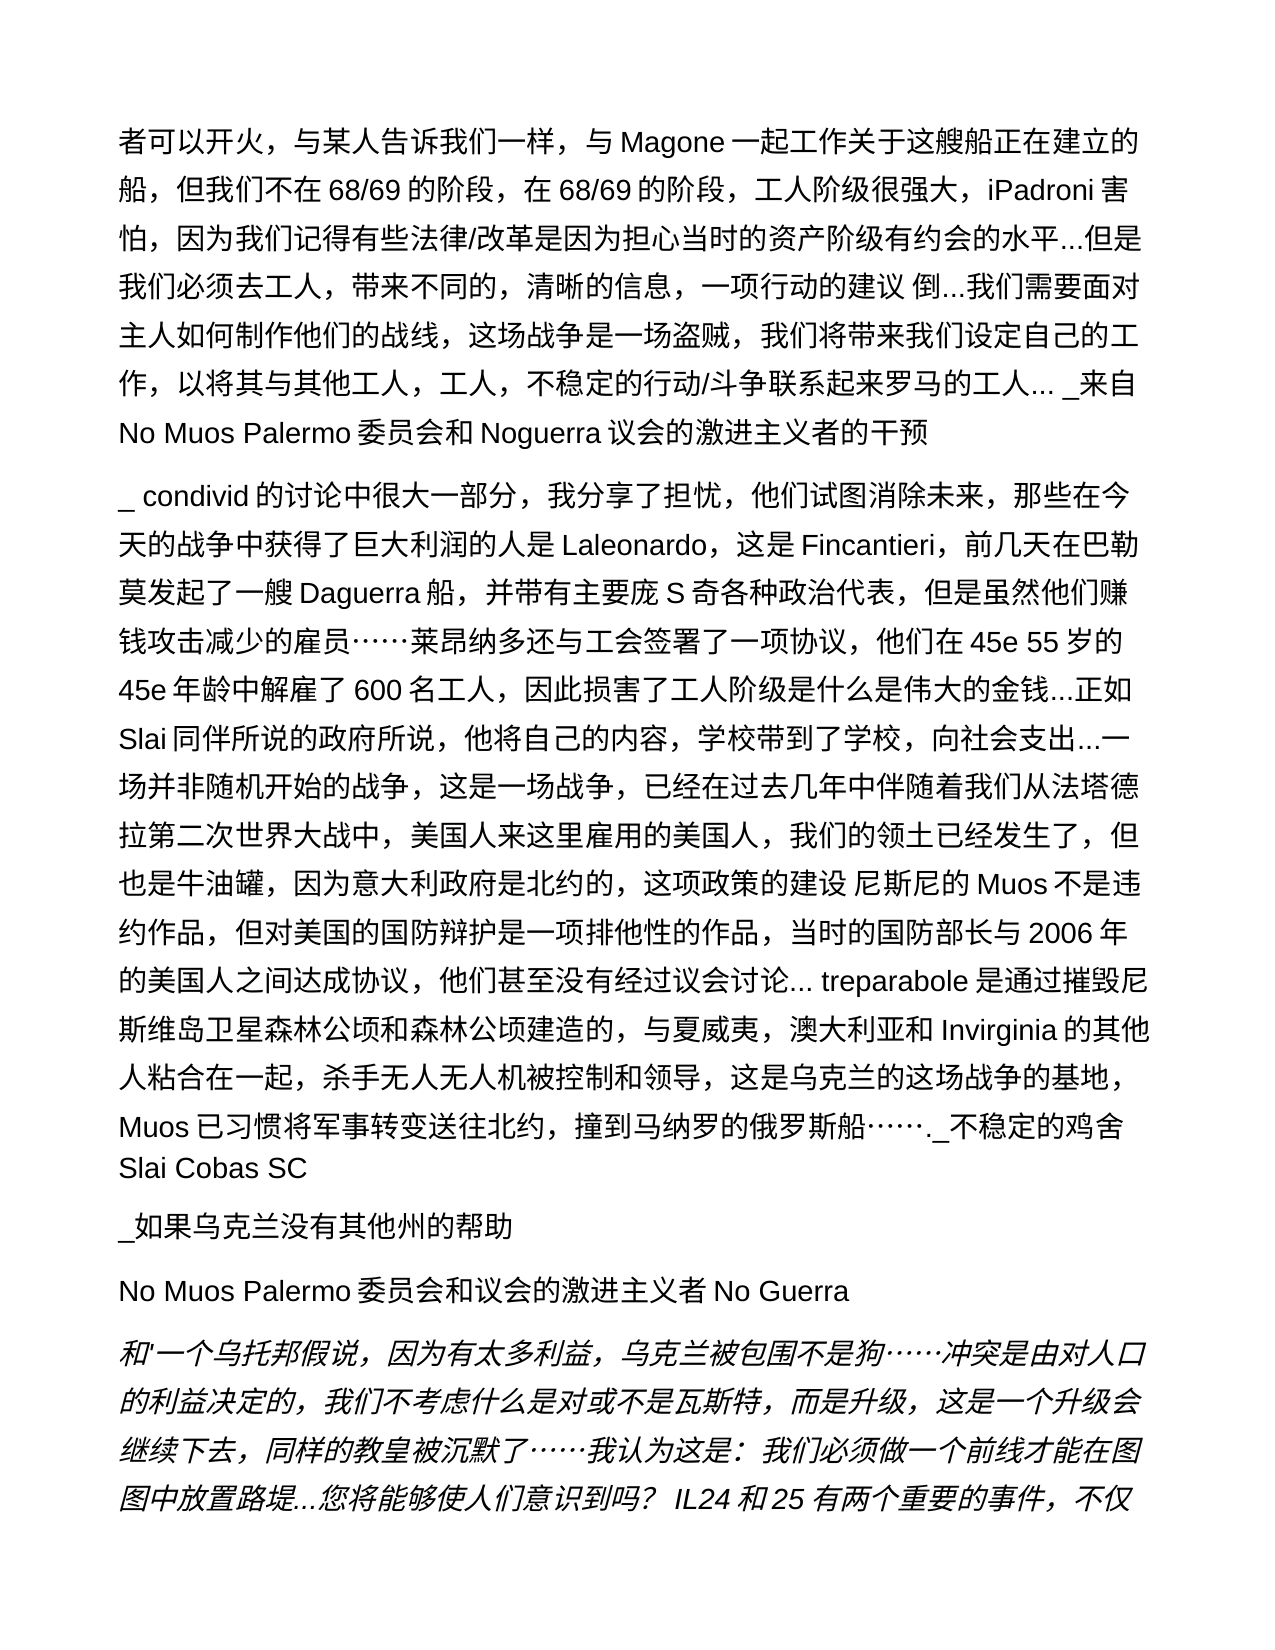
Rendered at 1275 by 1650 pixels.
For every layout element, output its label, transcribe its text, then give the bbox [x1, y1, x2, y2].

text _如果乌克兰没有其他州的帮助 [118, 1204, 1157, 1246]
text _ condivid的讨论中很大一部分，我分享了担忧，他们试图消除未来，那些在今天的战争中获得了巨大利润的人是Laleonardo，这是Fincantieri，前几天在巴勒莫发起了一艘Daguerra船，并带有主要庞S奇各种政治代表，但是虽然他们赚钱攻击减少的雇员……莱昂纳多还与工会签署了一项协议，他们在45e 55岁的45e年龄中解雇了600名工人，因此损害了工人阶级是什么是伟大的金钱...正如Slai同伴所说的政府所说，他将自己的内容，学校带到了学校，向社会支出...一场并非随机开始的战争，这是一场战争，已经在过去几年中伴随着我们从法塔德拉第二次世界大战中，美国人来这里雇用的美国人，我们的领土已经发生了，但也是牛油罐，因为意大利政府是北约的，这项政策的建设 尼斯尼的Muos不是违约作品，但对美国的国防辩护是一项排他性的作品，当时的国防部长与2006年的美国人之间达成协议，他们甚至没有经过议会讨论... treparabole是通过摧毁尼斯维岛卫星森林公顷和森林公顷建造的，与夏威夷，澳大利亚和Invirginia的其他人粘合在一起，杀手无人无人机被控制和领导，这是乌克兰的这场战争的基地，Muos已习惯将军事转变送往北约，撞到马纳罗的俄罗斯船……._不稳定的鸡舍Slai Cobas SC [118, 472, 1157, 1184]
text No Muos Palermo委员会和议会的激进主义者No Guerra [118, 1267, 1157, 1309]
text 和'一个乌托邦假说，因为有太多利益，乌克兰被包围不是狗……冲突是由对人口的利益决定的，我们不考虑什么是对或不是瓦斯特，而是升级，这是一个升级会继续下去，同样的教皇被沉默了……我认为这是：我们必须做一个前线才能在图图中放置路堤...您将能够使人们意识到吗？ IL24和25有两个重要的事件，不仅是因为有周年纪念日，而且因为有必要给出答案，25个将在尼斯尼岛上不受欢迎，第24号在巴勒莫的游行队伍也涉及学校的世界。 ..今天，海军陆战队也是“教育”参见Acireale的基本知识...更不用说线索的创新了... _ [118, 1330, 1157, 1518]
text 者可以开火，与某人告诉我们一样，与Magone一起工作关于这艘船正在建立的船，但我们不在68/69的阶段，在68/69的阶段，工人阶级很强大，iPadroni害怕，因为我们记得有些法律/改革是因为担心当时的资产阶级有约会的水平...但是我们必须去工人，带来不同的，清晰的信息，一项行动的建议 倒...我们需要面对主人如何制作他们的战线，这场战争是一场盗贼，我们将带来我们设定自己的工作，以将其与其他工人，工人，不稳定的行动/斗争联系起来罗马的工人... _来自No Muos Palermo委员会和Noguerra议会的激进主义者的干预 [118, 118, 1157, 452]
